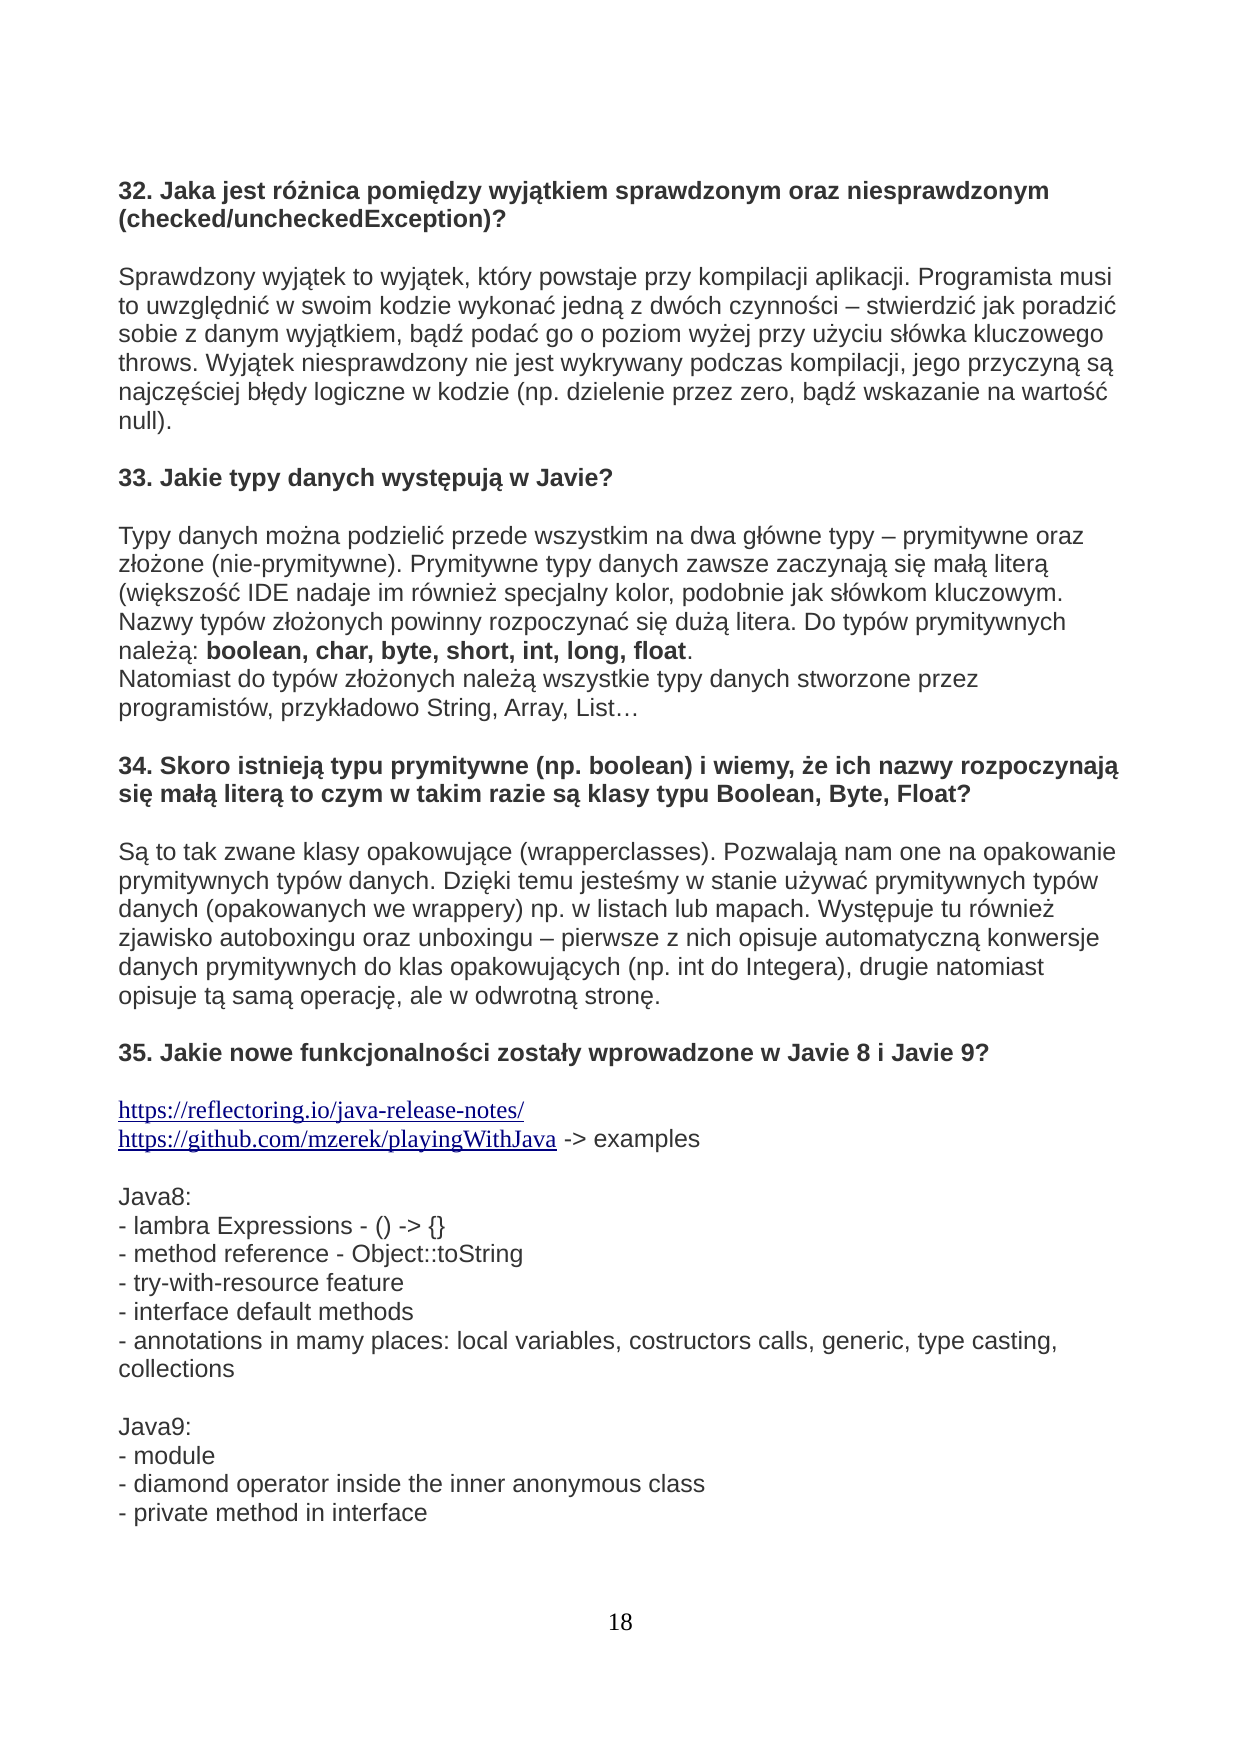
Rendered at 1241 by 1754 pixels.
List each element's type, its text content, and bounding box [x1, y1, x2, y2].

text - module [118, 1441, 1122, 1469]
subtitle 33. Jakie typy danych występują w Javie? [118, 463, 1122, 492]
text - diamond operator inside the inner anonymous class [118, 1469, 1122, 1498]
text Typy danych można podzielić przede wszystkim na dwa główne typy – prymitywne oraz złożone (nie-prymitywne). Prymitywne typy danych zawsze zaczynają się małą literą (większość IDE nadaje im również specjalny kolor, podobnie jak słówkom kluczowym. Nazwy typów złożonych powinny rozpoczynać się dużą litera. Do typów prymitywnych należą: boolean, char, byte, short, int, long, float. [118, 521, 1122, 664]
text - interface default methods [118, 1297, 1122, 1326]
text - lambra Expressions - () -> {} [118, 1211, 1122, 1239]
text - private method in interface [118, 1498, 1122, 1527]
text Są to tak zwane klasy opakowujące (wrapperclasses). Pozwalają nam one na opakowanie prymitywnych typów danych. Dzięki temu jesteśmy w stanie używać prymitywnych typów danych (opakowanych we wrappery) np. w listach lub mapach. Występuje tu również zjawisko autoboxingu oraz unboxingu – pierwsze z nich opisuje automatyczną konwersje danych prymitywnych do klas opakowujących (np. int do Integera), drugie natomiast opisuje tą samą operację, ale w odwrotną stronę. [118, 837, 1122, 1009]
subtitle 32. Jaka jest różnica pomiędzy wyjątkiem sprawdzonym oraz niesprawdzonym (checked/uncheckedException)? [118, 176, 1122, 233]
text Sprawdzony wyjątek to wyjątek, który powstaje przy kompilacji aplikacji. Programista musi to uwzględnić w swoim kodzie wykonać jedną z dwóch czynności – stwierdzić jak poradzić sobie z danym wyjątkiem, bądź podać go o poziom wyżej przy użyciu słówka kluczowego throws. Wyjątek niesprawdzony nie jest wykrywany podczas kompilacji, jego przyczyną są najczęściej błędy logiczne w kodzie (np. dzielenie przez zero, bądź wskazanie na wartość null). [118, 262, 1122, 434]
subtitle 35. Jakie nowe funkcjonalności zostały wprowadzone w Javie 8 i Javie 9? [118, 1038, 1122, 1067]
text Natomiast do typów złożonych należą wszystkie typy danych stworzone przez programistów, przykładowo String, Array, List… [118, 664, 1122, 751]
subtitle 34. Skoro istnieją typu prymitywne (np. boolean) i wiemy, że ich nazwy rozpoczynają się małą literą to czym w takim razie są klasy typu Boolean, Byte, Float? [118, 751, 1122, 808]
text - method reference - Object::toString [118, 1239, 1122, 1268]
text - try-with-resource feature [118, 1268, 1122, 1297]
text - annotations in mamy places: local variables, costructors calls, generic, type casting, collections Java9: [118, 1326, 1122, 1441]
text https://reflectoring.io/java-release-notes/ https://github.com/mzerek/playingWithJava -> examples Java8: [118, 1096, 1122, 1211]
